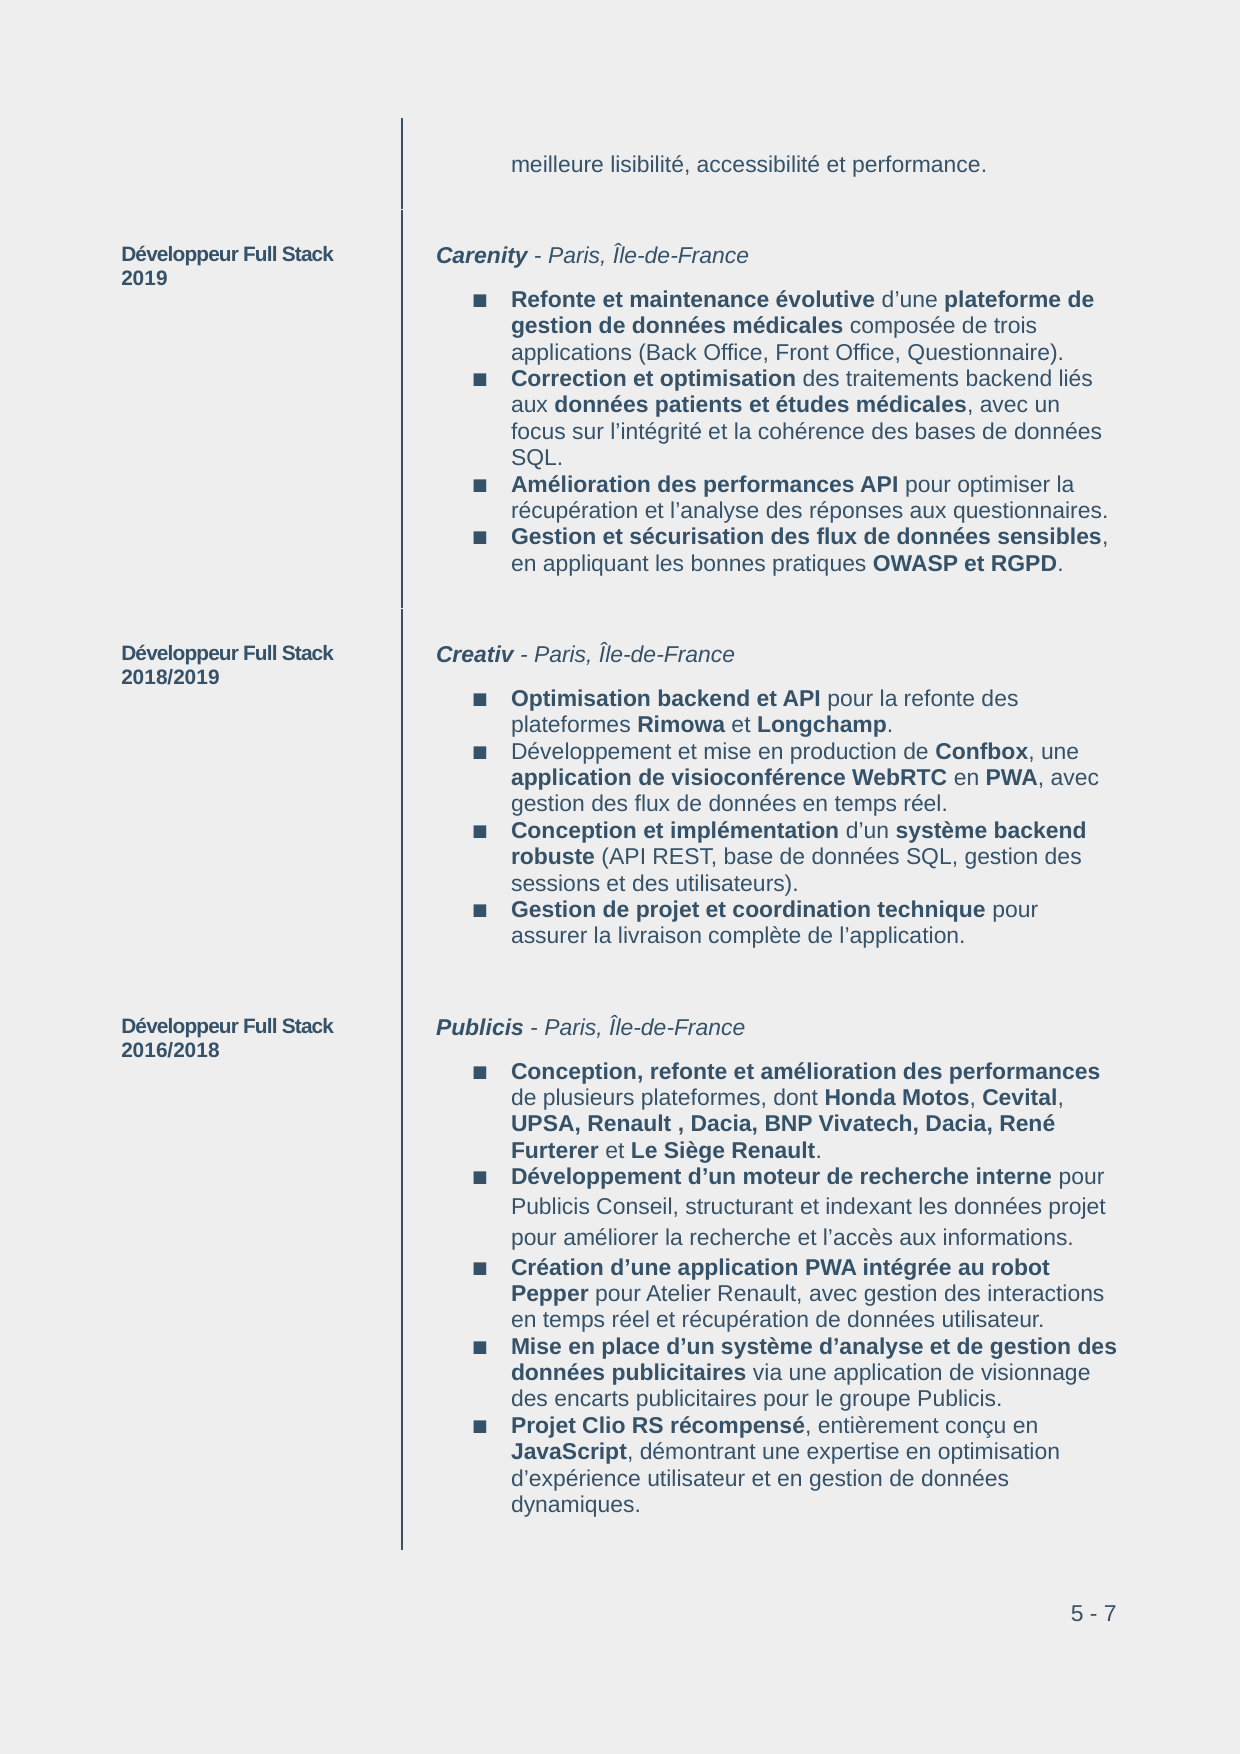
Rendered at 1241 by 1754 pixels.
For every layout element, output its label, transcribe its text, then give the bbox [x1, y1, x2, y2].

table_cell Développeur Full Stack 2019 [118, 210, 401, 608]
table_cell [118, 118, 401, 209]
table_cell Développeur Full Stack 2016/2018 [118, 981, 401, 1550]
table_cell meilleure lisibilité, accessibilité et performance. [403, 118, 1122, 209]
table_cell Publicis - Paris, Île-de-France Conception, refonte et amélioration des performances de plusieurs plateformes, dont Honda Motos, Cevital, UPSA, Renault , Dacia, BNP Vivatech, Dacia, René Furterer et Le Siège Renault. Développement d’un moteur de recherche interne pour Publicis Conseil, structurant et indexant les données projet pour améliorer la recherche et l’accès aux informations. Création d’une application PWA intégrée au robot Pepper pour Atelier Renault, avec gestion des interactions en temps réel et récupération de données utilisateur. Mise en place d’un système d’analyse et de gestion des données publicitaires via une application de visionnage des encarts publicitaires pour le groupe Publicis. Projet Clio RS récompensé, entièrement conçu en JavaScript, démontrant une expertise en optimisation d’expérience utilisateur et en gestion de données dynamiques. [403, 981, 1122, 1550]
table_cell Creativ - Paris, Île-de-France Optimisation backend et API pour la refonte des plateformes Rimowa et Longchamp. Développement et mise en production de Confbox, une application de visioconférence WebRTC en PWA, avec gestion des flux de données en temps réel. Conception et implémentation d’un système backend robuste (API REST, base de données SQL, gestion des sessions et des utilisateurs). Gestion de projet et coordination technique pour assurer la livraison complète de l’application. [403, 609, 1122, 981]
table_cell Développeur Full Stack 2018/2019 [118, 609, 401, 981]
table_cell Carenity - Paris, Île-de-France Refonte et maintenance évolutive d’une plateforme de gestion de données médicales composée de trois applications (Back Office, Front Office, Questionnaire). Correction et optimisation des traitements backend liés aux données patients et études médicales, avec un focus sur l’intégrité et la cohérence des bases de données SQL. Amélioration des performances API pour optimiser la récupération et l’analyse des réponses aux questionnaires. Gestion et sécurisation des flux de données sensibles, en appliquant les bonnes pratiques OWASP et RGPD. [403, 210, 1122, 608]
